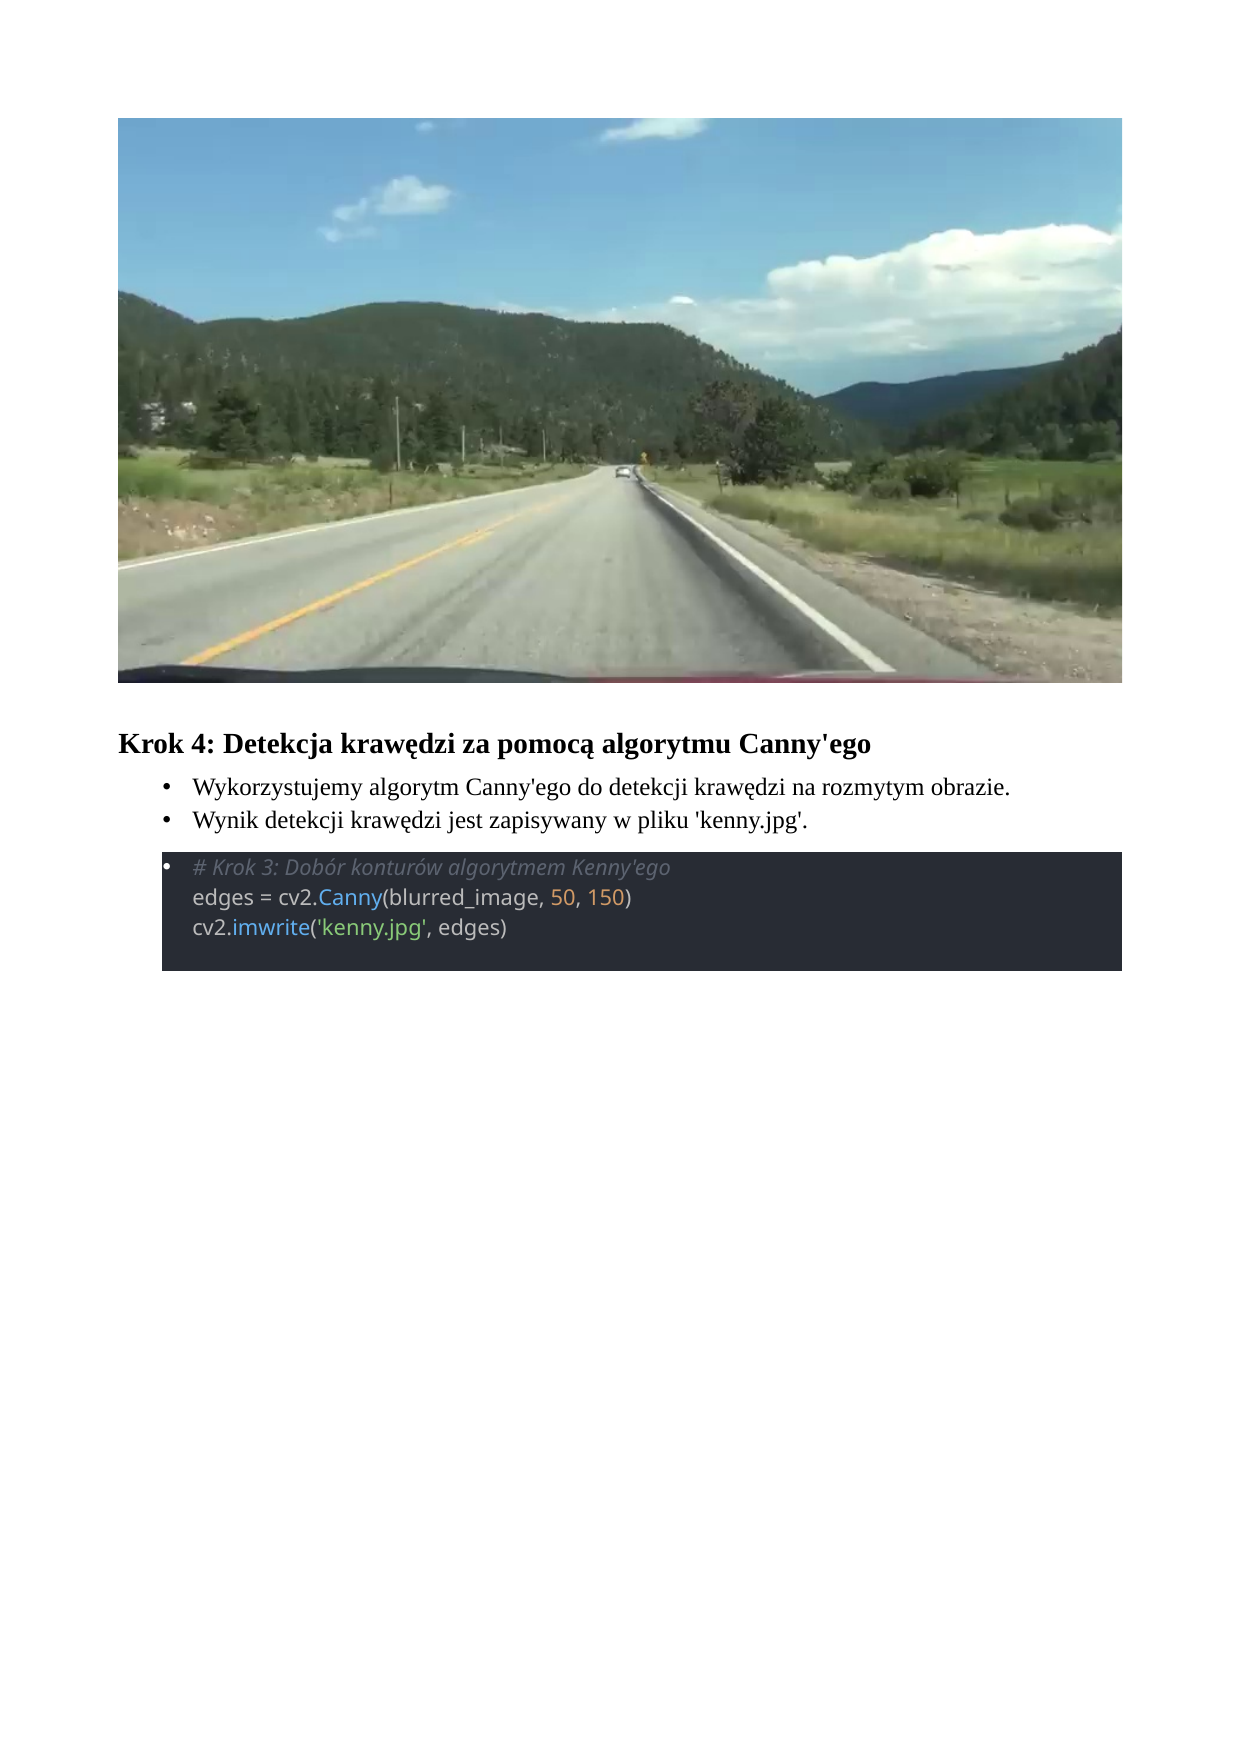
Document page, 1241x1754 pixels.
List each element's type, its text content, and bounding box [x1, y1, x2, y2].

picture [118, 118, 1123, 683]
list Wynik detekcji krawędzi jest zapisywany w pliku 'kenny.jpg'. [162, 805, 1122, 833]
list # Krok 3: Dobór konturów algorytmem Kenny'ego edges = cv2.Canny(blurred_image, 50, 150) cv2.imwrite('kenny.jpg', edges) [162, 852, 1122, 971]
list Wykorzystujemy algorytm Canny'ego do detekcji krawędzi na rozmytym obrazie. [162, 772, 1122, 801]
subtitle Krok 4: Detekcja krawędzi za pomocą algorytmu Canny'ego [118, 726, 1122, 759]
